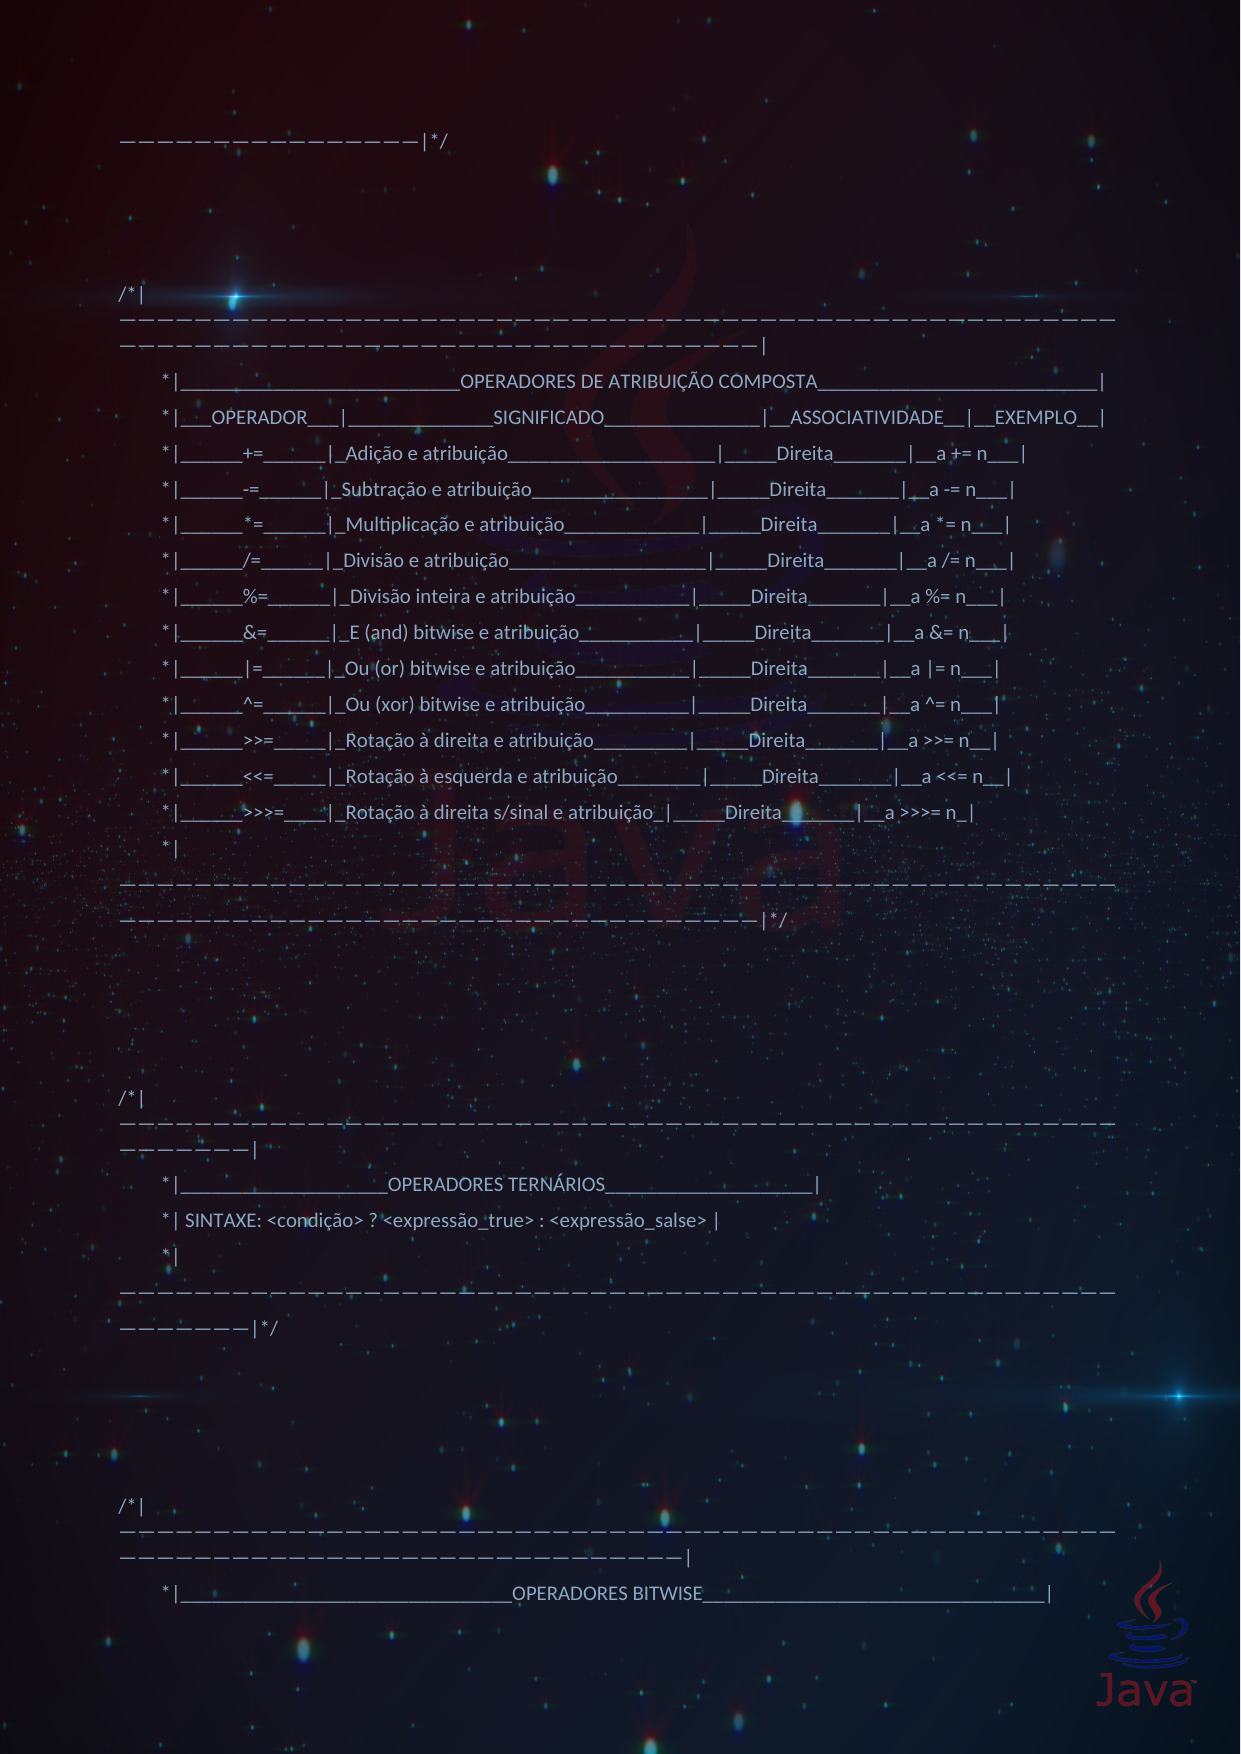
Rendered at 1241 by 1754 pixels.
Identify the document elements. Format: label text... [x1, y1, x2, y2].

text *|______&=______|_E (and) bitwise e atribuição___________|_____Direita_______|__a &= n___| [118, 609, 1122, 645]
text *|___OPERADOR___|______________SIGNIFICADO_______________|__ASSOCIATIVIDADE__|__EXEMPLO__| [118, 393, 1122, 429]
text /*|———————————————————————————————————————————————————————————————————————————————————| [118, 1493, 1122, 1569]
text *|———————————————————————————————————————————————————————————————————————————————————————|*/ [118, 824, 1122, 932]
picture [0, 0, 1241, 1754]
text *|________________________________OPERADORES BITWISE_________________________________| [118, 1569, 1122, 1606]
text *|______^=______|_Ou (xor) bitwise e atribuição__________|_____Direita_______|__a ^= n___| [118, 681, 1122, 717]
text *|____________________OPERADORES TERNÁRIOS____________________| [118, 1161, 1122, 1197]
text *|______/=______|_Divisão e atribuição___________________|_____Direita_______|__a /= n___| [118, 537, 1122, 573]
text *|______-=______|_Subtração e atribuição_________________|_____Direita_______|__a -= n___| [118, 465, 1122, 501]
text *|______+=______|_Adição e atribuição____________________|_____Direita_______|__a += n___| [118, 429, 1122, 465]
text *|______*=______|_Multiplicação e atribuição_____________|_____Direita_______|__a *= n___| [118, 501, 1122, 537]
text *|______|=______|_Ou (or) bitwise e atribuição___________|_____Direita_______|__a |= n___| [118, 645, 1122, 681]
text *| SINTAXE: <condição> ? <expressão_true> : <expressão_salse> | [118, 1197, 1122, 1233]
text *|______%=______|_Divisão inteira e atribuição___________|_____Direita_______|__a %= n___| [118, 573, 1122, 609]
text *|______>>=_____|_Rotação à direita e atribuição_________|_____Direita_______|__a >>= n__| [118, 717, 1122, 753]
text /*|————————————————————————————————————————————————————————————| [118, 1085, 1122, 1161]
text /*|———————————————————————————————————————————————————————————————————————————————————————| [118, 281, 1122, 357]
text *|___________________________OPERADORES DE ATRIBUIÇÃO COMPOSTA___________________________| [118, 357, 1122, 393]
text *|______>>>=____|_Rotação à direita s/sinal e atribuição_|_____Direita_______|__a >>>= n_| [118, 789, 1122, 824]
text *|______<<=_____|_Rotação à esquerda e atribuição________|_____Direita_______|__a <<= n__| [118, 753, 1122, 789]
text *|————————————————————————————————————————————————————————————|*/ [118, 1233, 1122, 1341]
text ————————————————|*/ [118, 118, 1122, 154]
